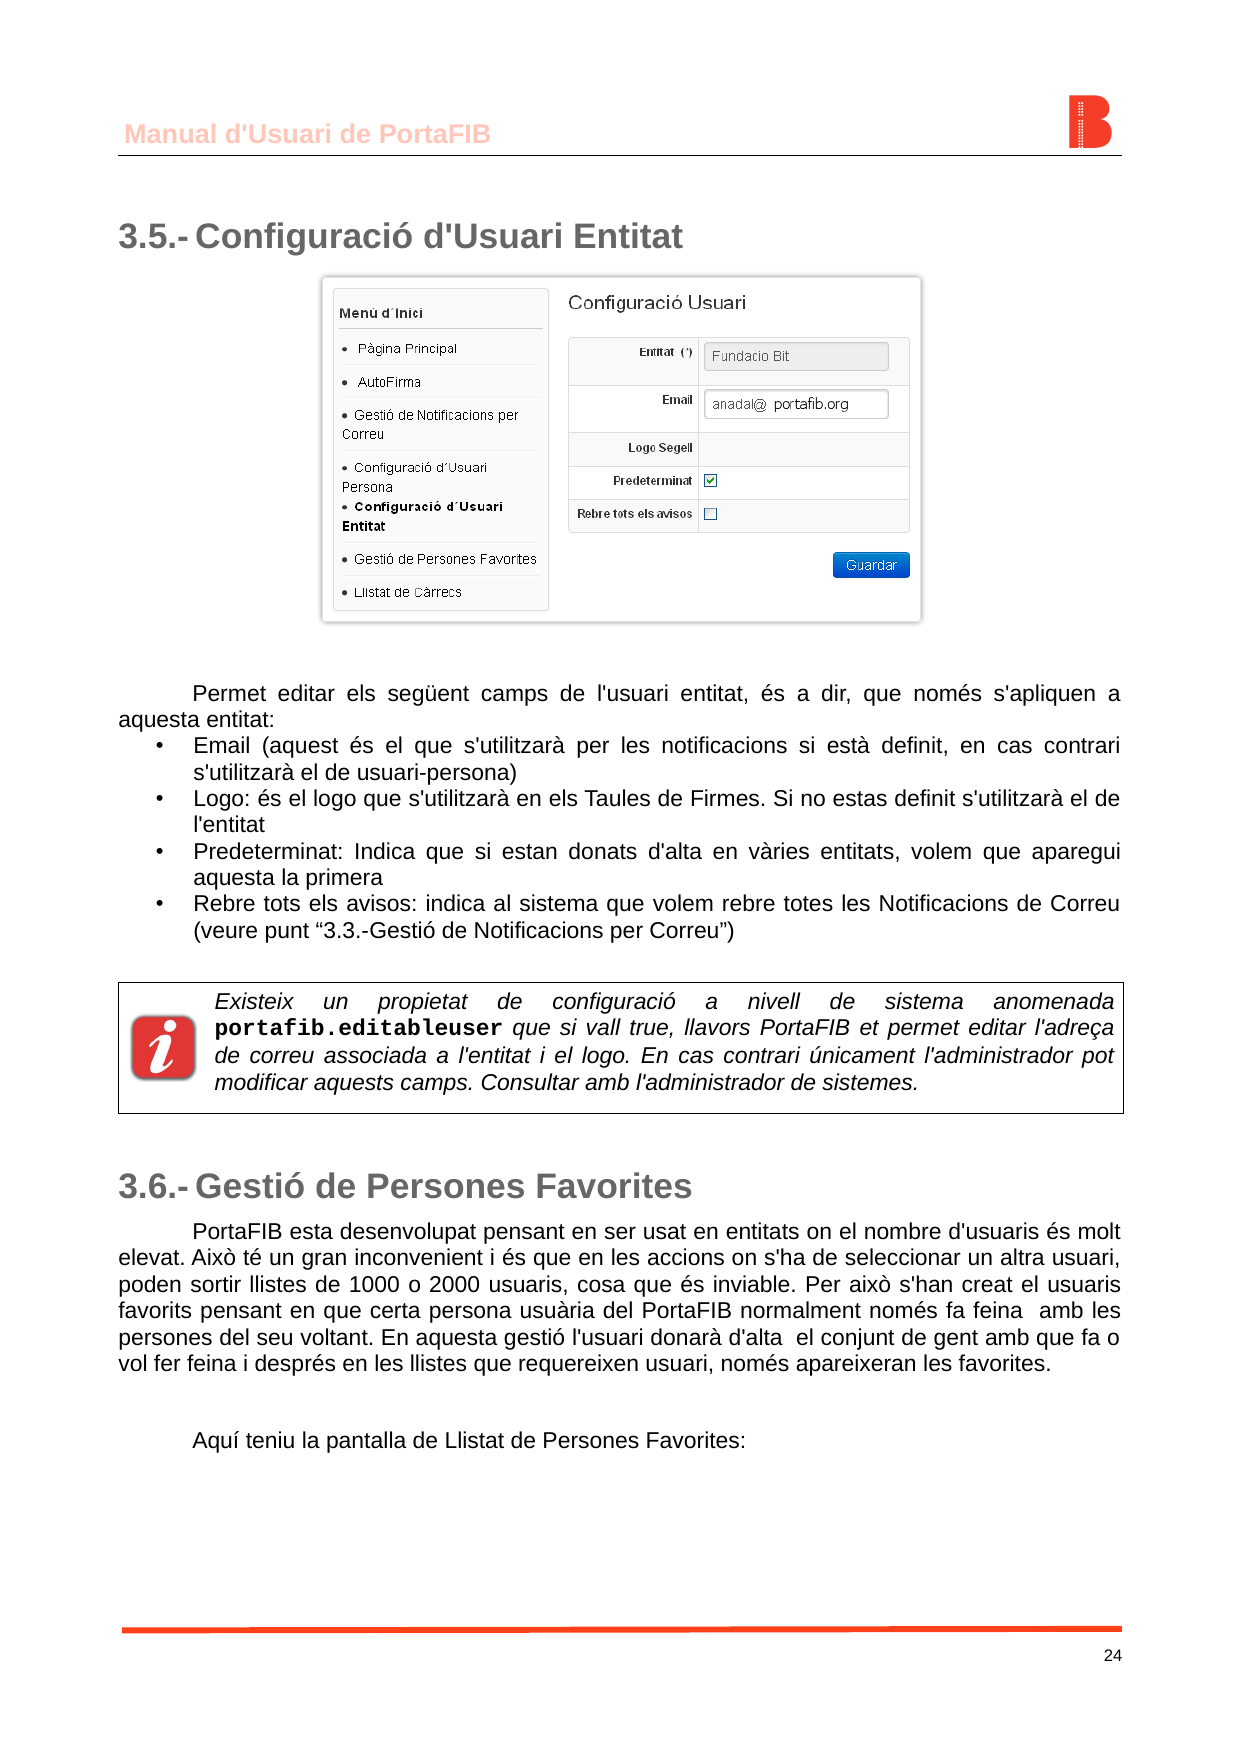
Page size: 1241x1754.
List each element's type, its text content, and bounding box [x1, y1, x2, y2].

list Predeterminat: Indica que si estan donats d'alta en vàries entitats, volem que aparegui aquesta la primera [156, 838, 1122, 890]
text Aquí teniu la pantalla de Llistat de Persones Favorites: [118, 1427, 1122, 1454]
picture [129, 1013, 198, 1082]
subtitle Configuració d'Usuari Entitat [118, 216, 1122, 256]
list Rebre tots els avisos: indica al sistema que volem rebre totes les Notificacions de Correu (veure punt “3.3.-Gestió de Notificacions per Correu”) [156, 890, 1122, 943]
picture [313, 268, 927, 629]
list Email (aquest és el que s'utilitzarà per les notificacions si està definit, en cas contrari s'utilitzarà el de usuari-persona) [156, 732, 1122, 785]
text PortaFIB esta desenvolupat pensant en ser usat en entitats on el nombre d'usuaris és molt elevat. Això té un gran inconvenient i és que en les accions on s'ha de seleccionar un altra usuari, poden sortir llistes de 1000 o 2000 usuaris, cosa que és inviable. Per això s'han creat el usuaris favorits pensant en que certa persona usuària del PortaFIB normalment només fa feina amb les persones del seu voltant. En aquesta gestió l'usuari donarà d'alta el conjunt de gent amb que fa o vol fer feina i després en les llistes que requereixen usuari, només apareixeran les favorites. [118, 1218, 1122, 1376]
list Logo: és el logo que s'utilitzarà en els Taules de Firmes. Si no estas definit s'utilitzarà el de l'entitat [156, 785, 1122, 838]
text Permet editar els següent camps de l'usuari entitat, és a dir, que només s'apliquen a aquesta entitat: [118, 679, 1122, 732]
table_header Existeix un propietat de configuració a nivell de sistema anomenada portafib.editableuser que si vall true, llavors PortaFIB et permet editar l'adreça de correu associada a l'entitat i el logo. En cas contrari únicament l'administrador pot modificar aquests camps. Consultar amb l'administrador de sistemes. [209, 983, 1123, 1113]
picture [1063, 94, 1117, 150]
table_header [119, 983, 209, 1113]
subtitle Gestió de Persones Favorites [118, 1165, 1122, 1206]
